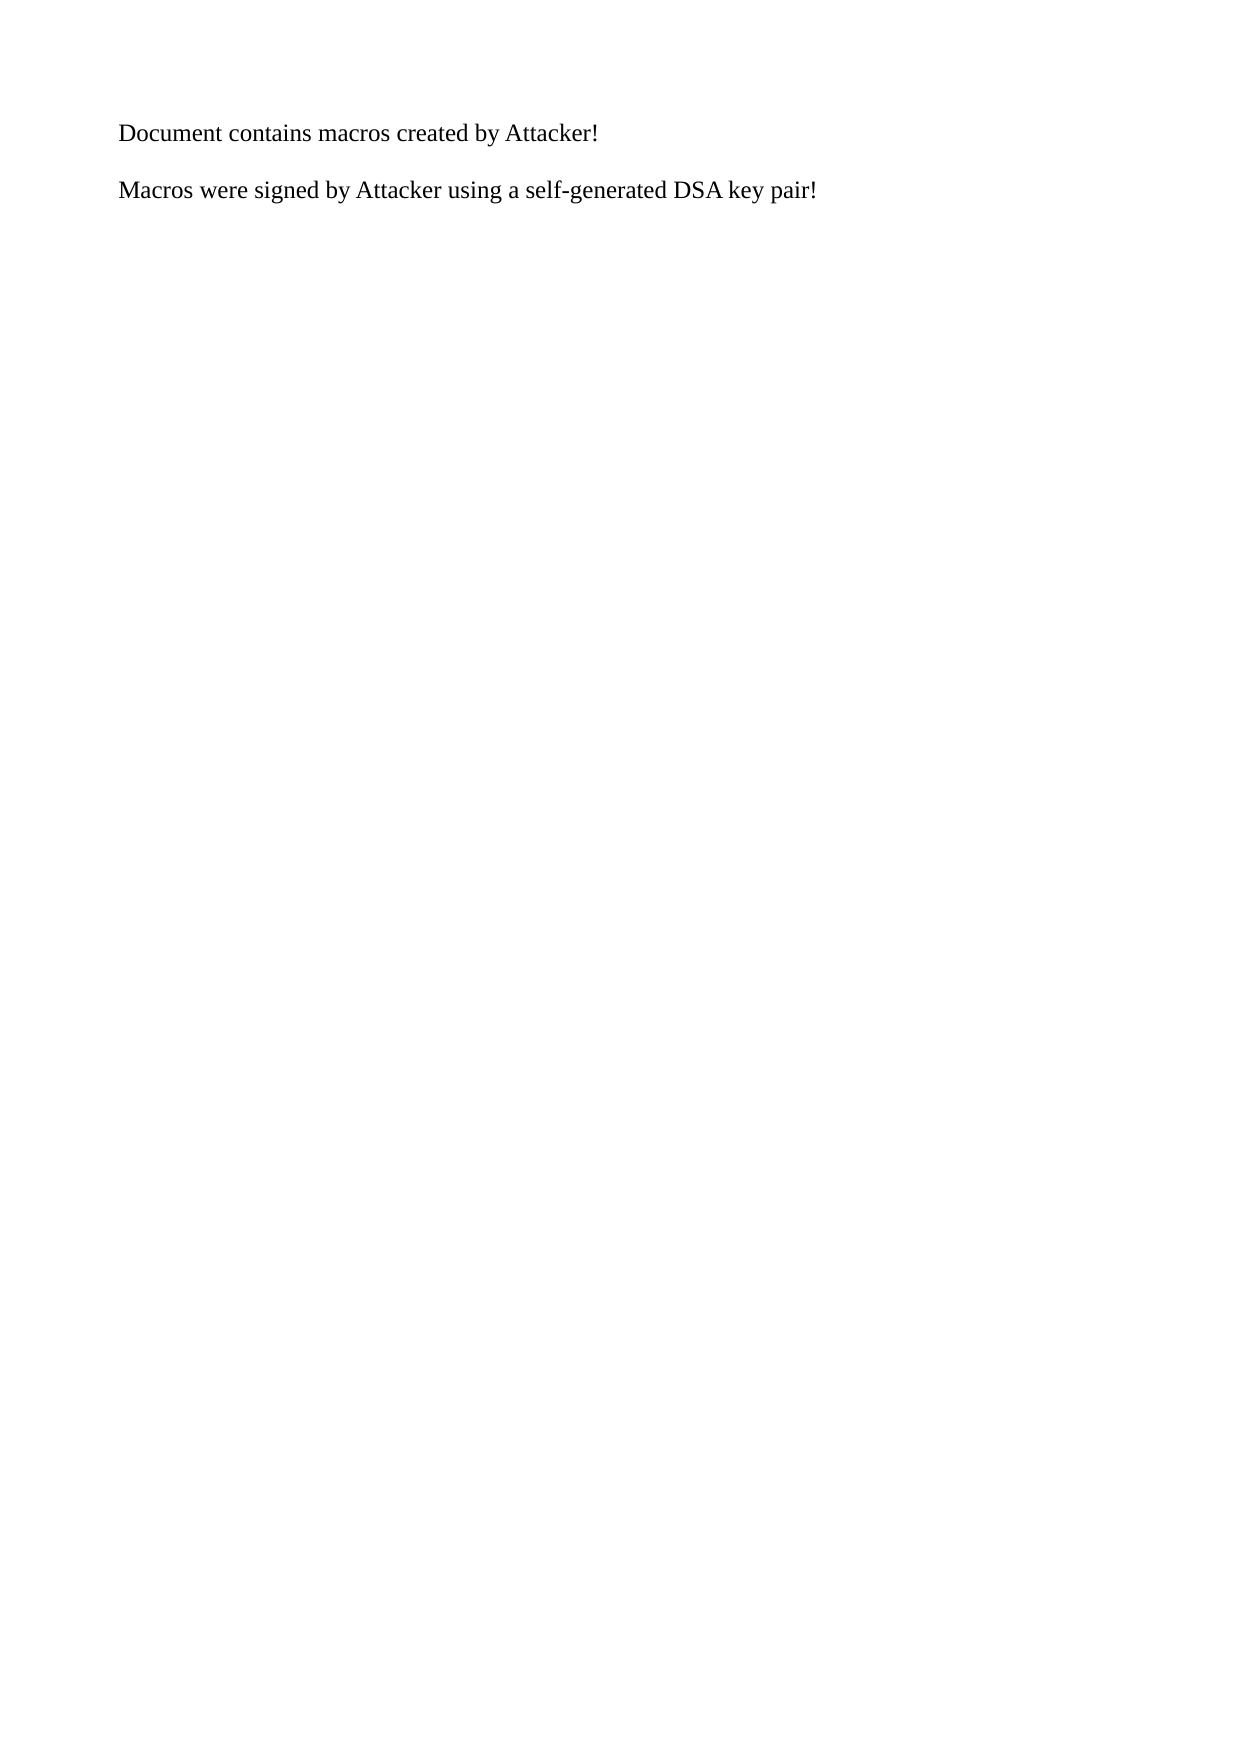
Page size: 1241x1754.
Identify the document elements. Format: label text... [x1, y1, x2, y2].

text Document contains macros created by Attacker! [118, 118, 1122, 147]
text Macros were signed by Attacker using a self-generated DSA key pair! [118, 176, 1122, 204]
